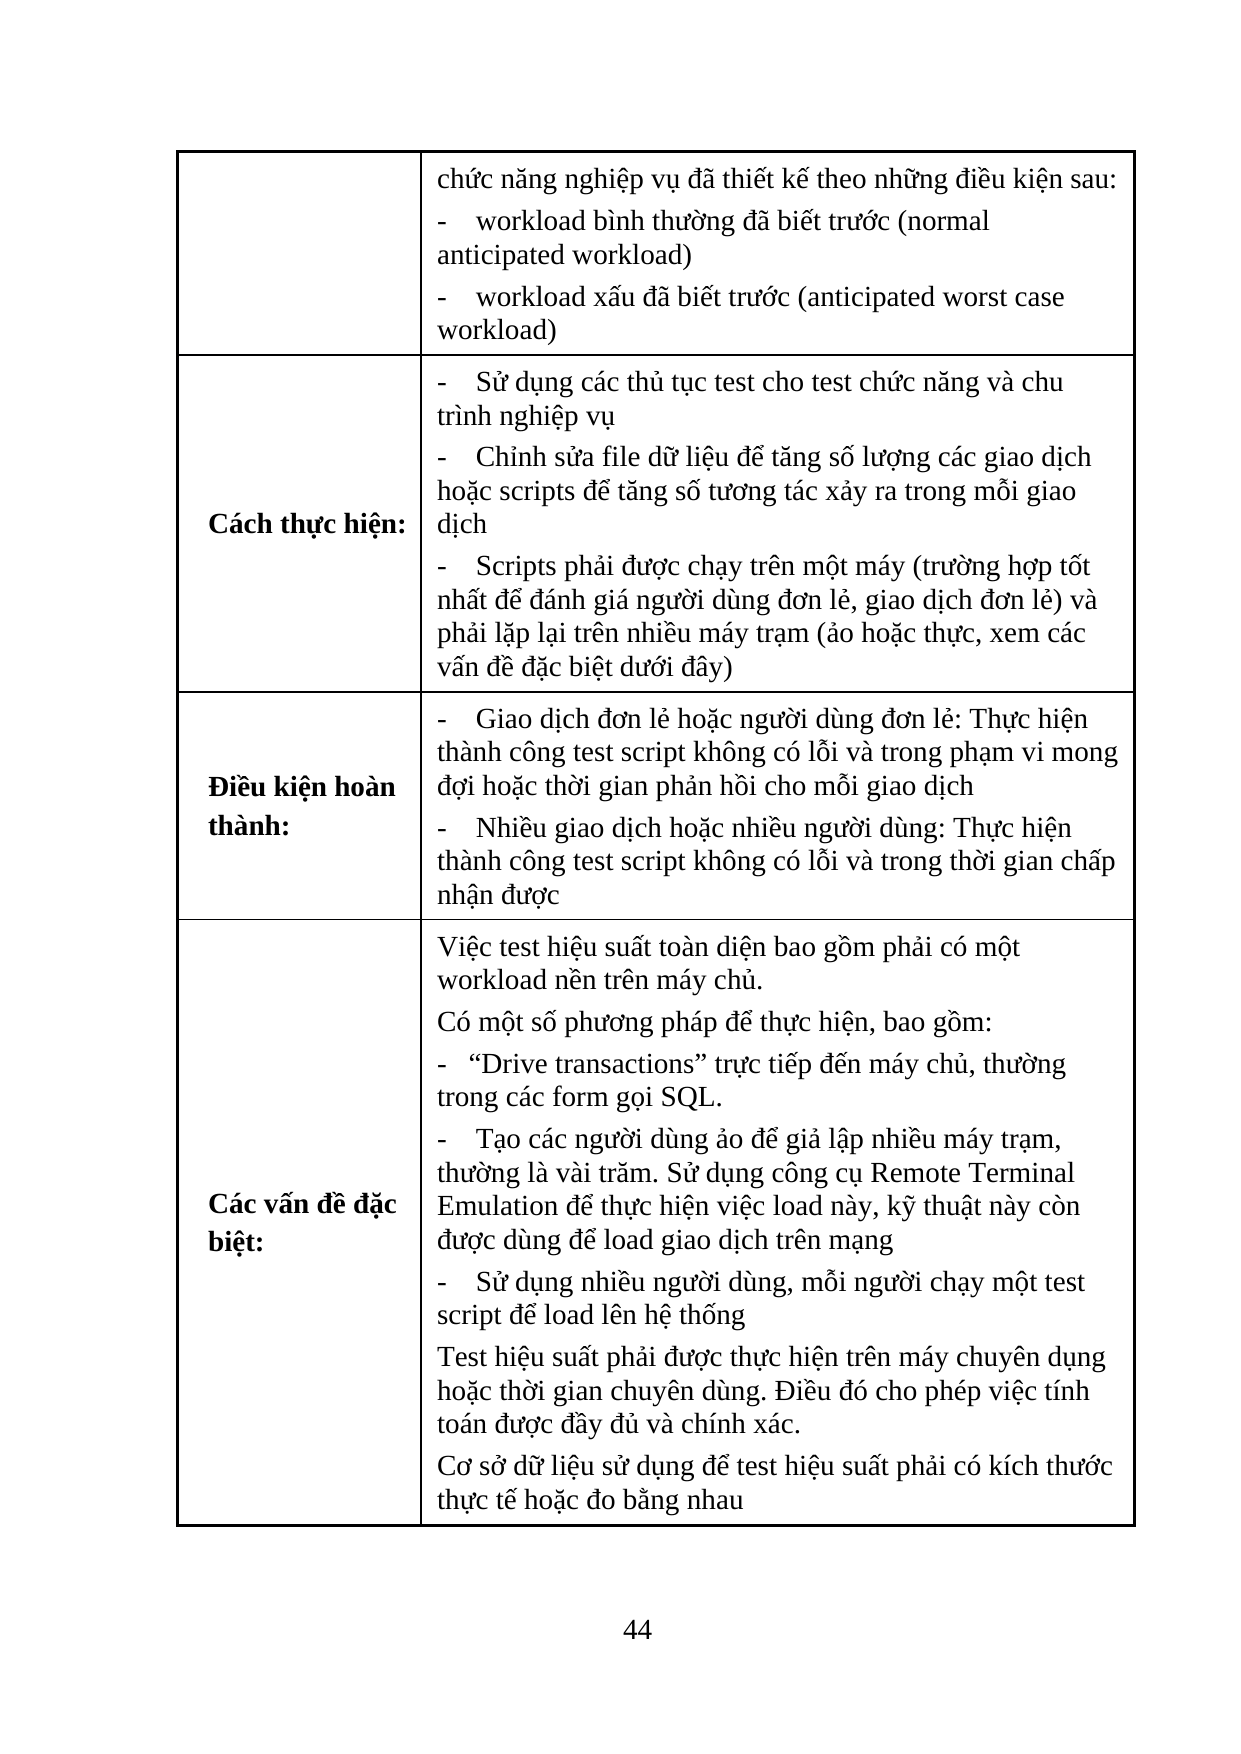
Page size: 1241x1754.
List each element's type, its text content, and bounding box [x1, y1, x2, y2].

table_cell - Sử dụng các thủ tục test cho test chức năng và chu trình nghiệp vụ - Chỉnh sửa file dữ liệu để tăng số lượng các giao dịch hoặc scripts để tăng số tương tác xảy ra trong mỗi giao dịch - Scripts phải được chạy trên một máy (trường hợp tốt nhất để đánh giá người dùng đơn lẻ, giao dịch đơn lẻ) và phải lặp lại trên nhiều máy trạm (ảo hoặc thực, xem các vấn đề đặc biệt dưới đây) [422, 356, 1133, 691]
table_cell Việc test hiệu suất toàn diện bao gồm phải có một workload nền trên máy chủ. Có một số phương pháp để thực hiện, bao gồm: - “Drive transactions” trực tiếp đến máy chủ, thường trong các form gọi SQL. - Tạo các người dùng ảo để giả lập nhiều máy trạm, thường là vài trăm. Sử dụng công cụ Remote Terminal Emulation để thực hiện việc load này, kỹ thuật này còn được dùng để load giao dịch trên mạng - Sử dụng nhiều người dùng, mỗi người chạy một test script để load lên hệ thống Test hiệu suất phải được thực hiện trên máy chuyên dụng hoặc thời gian chuyên dùng. Điều đó cho phép việc tính toán được đầy đủ và chính xác. Cơ sở dữ liệu sử dụng để test hiệu suất phải có kích thước thực tế hoặc đo bằng nhau [422, 920, 1133, 1524]
table_cell Điều kiện hoàn thành: [179, 693, 420, 919]
table_cell Các vấn đề đặc biệt: [179, 920, 420, 1524]
table_cell Cách thực hiện: [179, 356, 420, 691]
table_cell - Giao dịch đơn lẻ hoặc người dùng đơn lẻ: Thực hiện thành công test script không có lỗi và trong phạm vi mong đợi hoặc thời gian phản hồi cho mỗi giao dịch - Nhiều giao dịch hoặc nhiều người dùng: Thực hiện thành công test script không có lỗi và trong thời gian chấp nhận được [422, 693, 1133, 919]
table_header chức năng nghiệp vụ đã thiết kế theo những điều kiện sau: - workload bình thường đã biết trước (normal anticipated workload) - workload xấu đã biết trước (anticipated worst case workload) [422, 153, 1133, 354]
table_header [179, 153, 420, 354]
